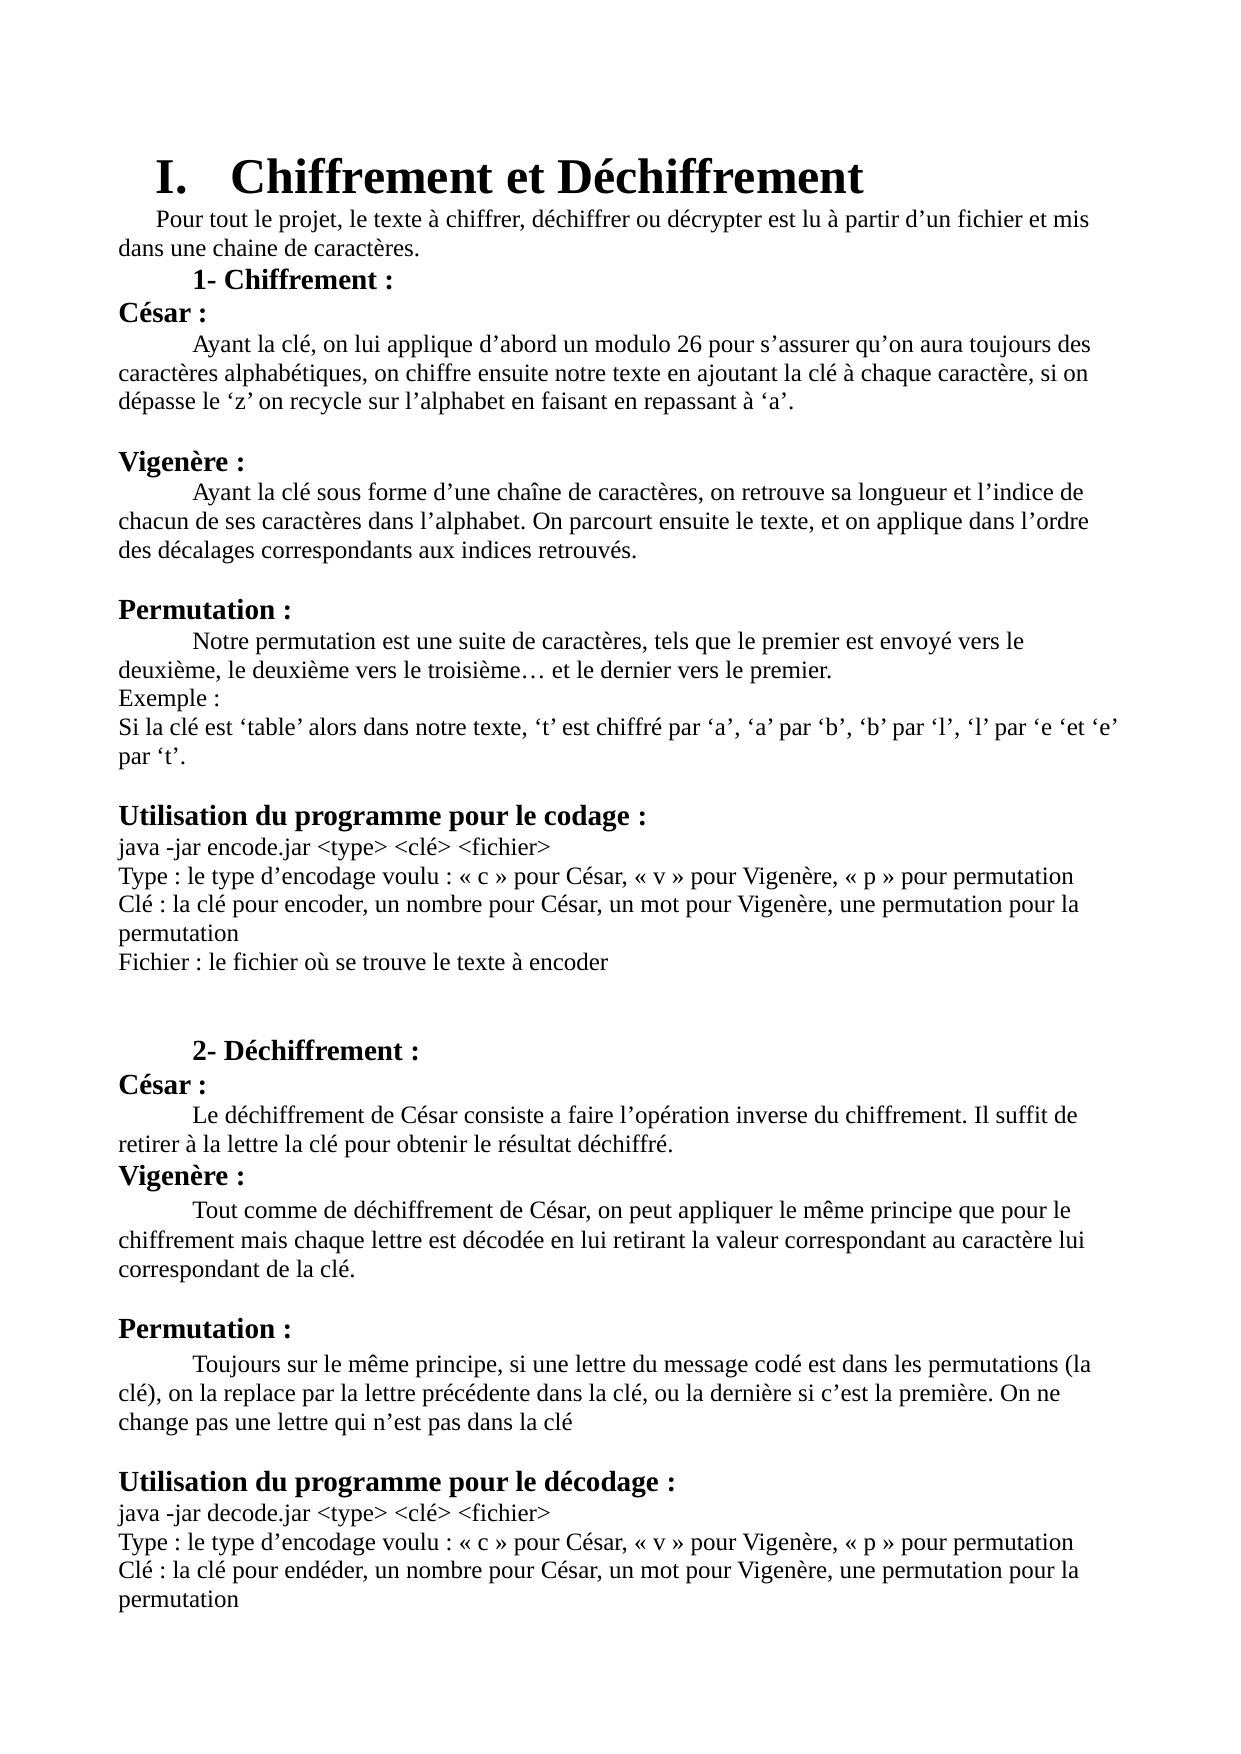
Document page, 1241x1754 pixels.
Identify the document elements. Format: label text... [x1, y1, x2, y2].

text César : [118, 295, 1122, 329]
text Utilisation du programme pour le codage : [118, 798, 1122, 832]
text java -jar encode.jar <type> <clé> <fichier> [118, 832, 1122, 861]
text Notre permutation est une suite de caractères, tels que le premier est envoyé vers le deuxième, le deuxième vers le troisième… et le dernier vers le premier. [118, 626, 1122, 683]
text Pour tout le projet, le texte à chiffrer, déchiffrer ou décrypter est lu à partir d’un fichier et mis dans une chaine de caractères. [118, 204, 1122, 262]
text 2- Déchiffrement : [118, 1033, 1122, 1067]
text Clé : la clé pour endéder, un nombre pour César, un mot pour Vigenère, une permutation pour la permutation [118, 1556, 1122, 1613]
text 1- Chiffrement : [118, 262, 1122, 295]
text Utilisation du programme pour le décodage : [118, 1464, 1122, 1498]
text Vigenère : [118, 444, 1122, 477]
text César : [118, 1067, 1122, 1100]
text Tout comme de déchiffrement de César, on peut appliquer le même principe que pour le chiffrement mais chaque lettre est décodée en lui retirant la valeur correspondant au caractère lui correspondant de la clé. [118, 1191, 1122, 1282]
text Ayant la clé, on lui applique d’abord un modulo 26 pour s’assurer qu’on aura toujours des caractères alphabétiques, on chiffre ensuite notre texte en ajoutant la clé à chaque caractère, si on dépasse le ‘z’ on recycle sur l’alphabet en faisant en repassant à ‘a’. [118, 329, 1122, 415]
text Type : le type d’encodage voulu : « c » pour César, « v » pour Vigenère, « p » pour permutation [118, 1527, 1122, 1556]
text Toujours sur le même principe, si une lettre du message codé est dans les permutations (la clé), on la replace par la lettre précédente dans la clé, ou la dernière si c’est la première. On ne change pas une lettre qui n’est pas dans la clé [118, 1345, 1122, 1436]
text Le déchiffrement de César consiste a faire l’opération inverse du chiffrement. Il suffit de retirer à la lettre la clé pour obtenir le résultat déchiffré. [118, 1100, 1122, 1158]
text Permutation : [118, 1311, 1122, 1345]
text Permutation : [118, 592, 1122, 626]
text Ayant la clé sous forme d’une chaîne de caractères, on retrouve sa longueur et l’indice de chacun de ses caractères dans l’alphabet. On parcourt ensuite le texte, et on applique dans l’ordre des décalages correspondants aux indices retrouvés. [118, 477, 1122, 564]
text Exemple : [118, 683, 1122, 712]
text Si la clé est ‘table’ alors dans notre texte, ‘t’ est chiffré par ‘a’, ‘a’ par ‘b’, ‘b’ par ‘l’, ‘l’ par ‘e ‘et ‘e’ par ‘t’. [118, 712, 1122, 770]
text Clé : la clé pour encoder, un nombre pour César, un mot pour Vigenère, une permutation pour la permutation [118, 889, 1122, 947]
text java -jar decode.jar <type> <clé> <fichier> [118, 1498, 1122, 1527]
text Fichier : le fichier où se trouve le texte à encoder [118, 947, 1122, 976]
text Type : le type d’encodage voulu : « c » pour César, « v » pour Vigenère, « p » pour permutation [118, 861, 1122, 889]
text Vigenère : [118, 1158, 1122, 1191]
list Chiffrement et Déchiffrement [156, 147, 1122, 204]
